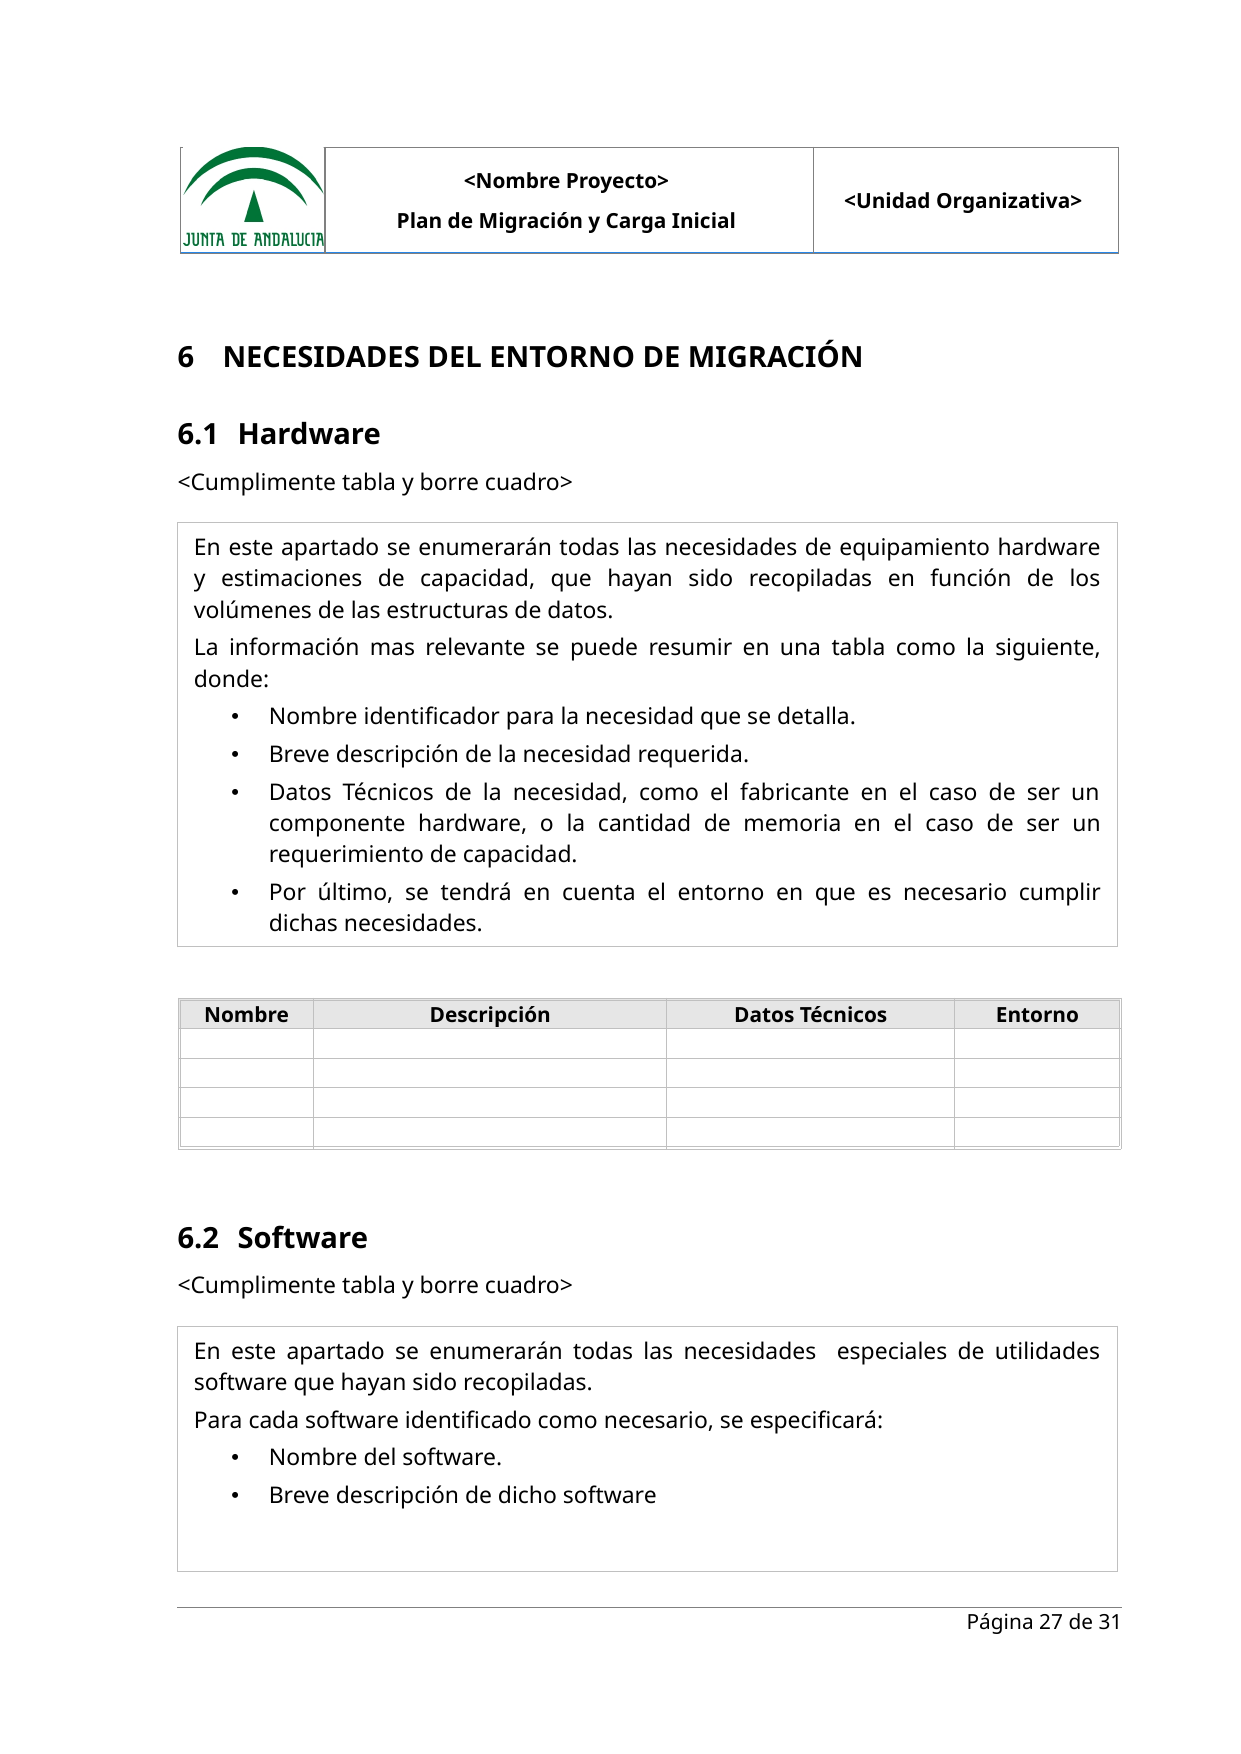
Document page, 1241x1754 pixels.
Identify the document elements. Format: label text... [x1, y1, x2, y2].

text <Cumplimente tabla y borre cuadro> [177, 1269, 1122, 1301]
text En este apartado se enumerarán todas las necesidades especiales de utilidades software que hayan sido recopiladas. [194, 1335, 1101, 1397]
text La información mas relevante se puede resumir en una tabla como la siguiente, donde: [194, 631, 1101, 694]
table_cell [955, 1029, 1119, 1058]
list Nombre del software. [231, 1441, 1101, 1473]
table_cell [955, 1118, 1119, 1146]
table_header Nombre [181, 1001, 313, 1028]
list Nombre identificador para la necesidad que se detalla. [231, 700, 1101, 732]
table_cell [181, 1088, 313, 1117]
table_cell [181, 1029, 313, 1058]
table_header Entorno [955, 1001, 1119, 1028]
list Por último, se tendrá en cuenta el entorno en que es necesario cumplir dichas necesidades. [231, 876, 1101, 938]
table_cell [667, 1088, 954, 1117]
text Para cada software identificado como necesario, se especificará: [194, 1404, 1101, 1435]
list Breve descripción de dicho software [231, 1479, 1101, 1510]
table_cell [667, 1029, 954, 1058]
table_cell [955, 1059, 1119, 1087]
table_header Datos Técnicos [667, 1001, 954, 1028]
subtitle NECESIDADES DEL ENTORNO DE MIGRACIÓN [177, 336, 1122, 376]
table_cell [667, 1118, 954, 1146]
table_header Descripción [314, 1001, 666, 1028]
table_cell [181, 1118, 313, 1146]
table_cell [314, 1059, 666, 1087]
picture [183, 147, 324, 246]
table_cell [955, 1088, 1119, 1117]
subtitle Hardware [177, 414, 1122, 453]
text <Cumplimente tabla y borre cuadro> [177, 466, 1122, 497]
table_cell [314, 1029, 666, 1058]
table_cell [667, 1059, 954, 1087]
subtitle Software [177, 1217, 1122, 1257]
table_cell [314, 1118, 666, 1146]
list Breve descripción de la necesidad requerida. [231, 738, 1101, 769]
list Datos Técnicos de la necesidad, como el fabricante en el caso de ser un componente hardware, o la cantidad de memoria en el caso de ser un requerimiento de capacidad. [231, 776, 1101, 869]
text En este apartado se enumerarán todas las necesidades de equipamiento hardware y estimaciones de capacidad, que hayan sido recopiladas en función de los volúmenes de las estructuras de datos. [194, 531, 1101, 625]
table_cell [181, 1059, 313, 1087]
table_cell [314, 1088, 666, 1117]
